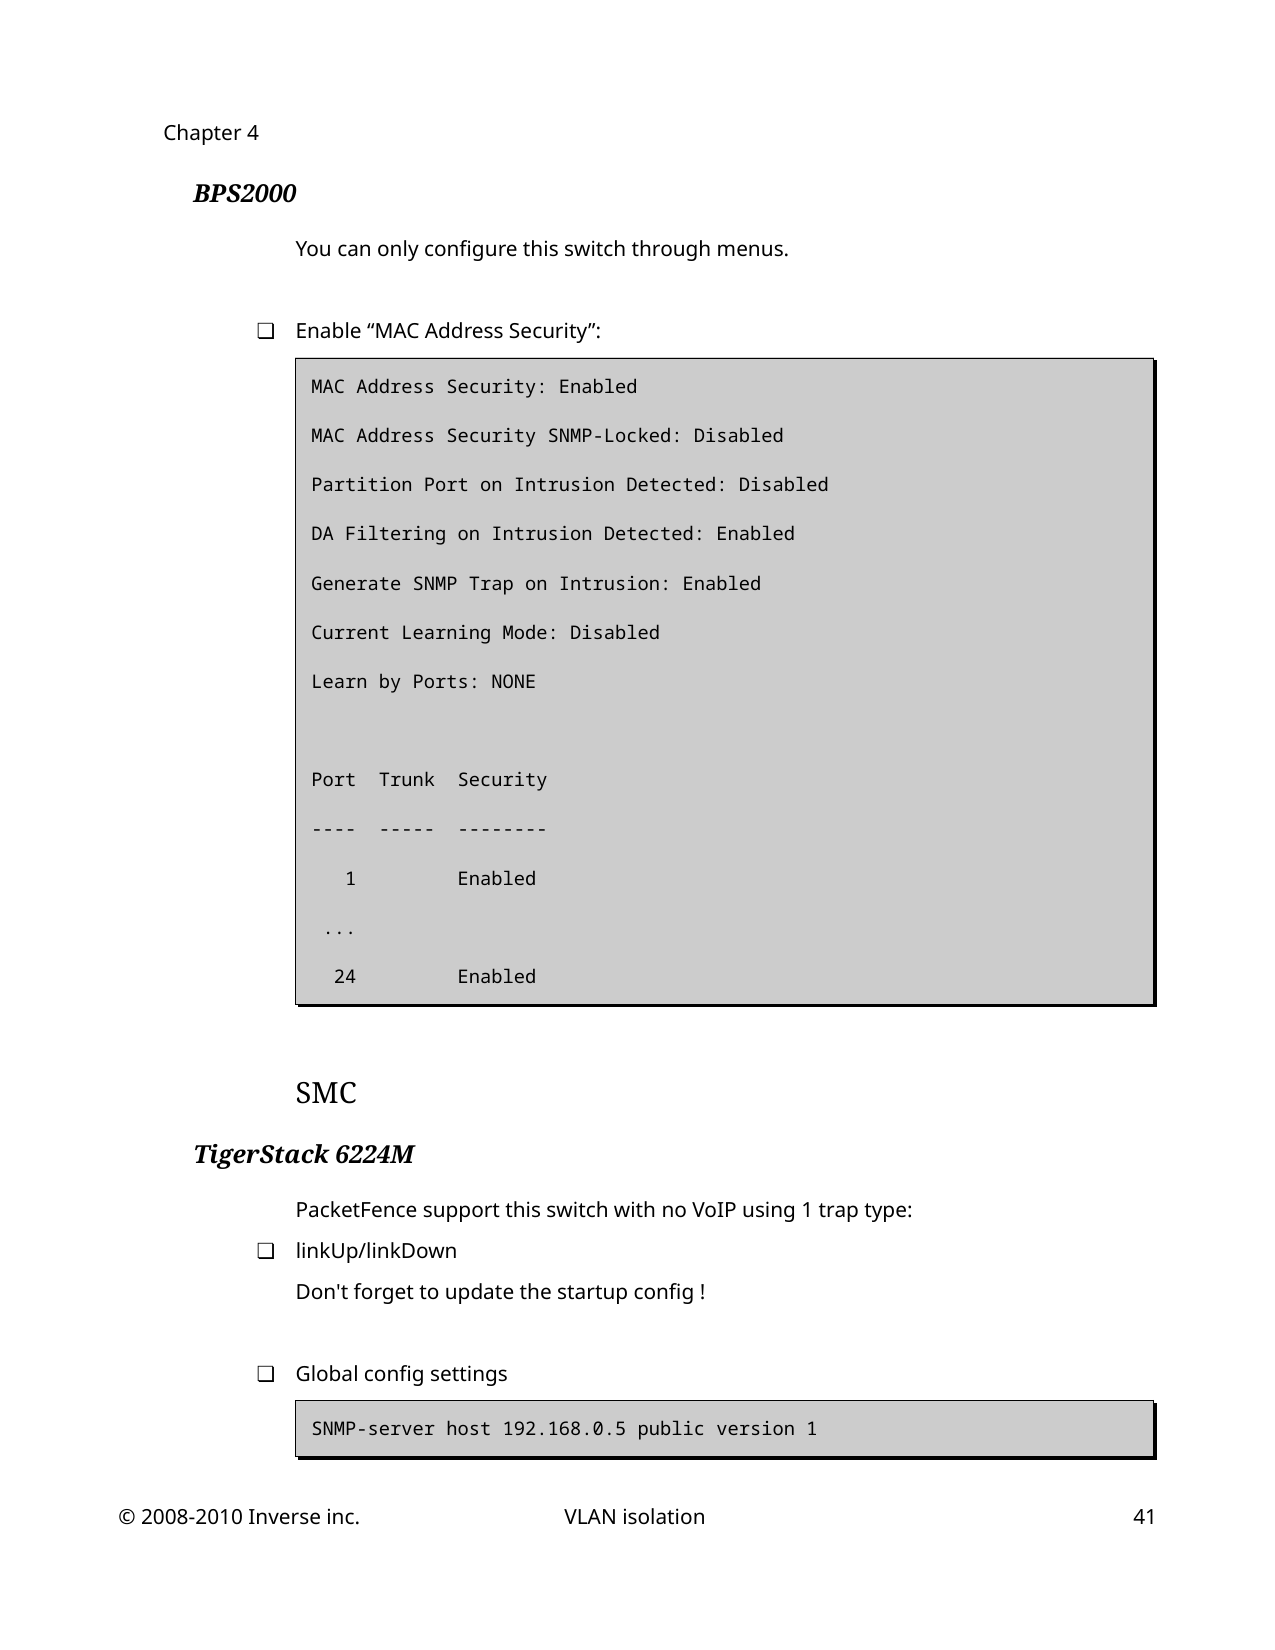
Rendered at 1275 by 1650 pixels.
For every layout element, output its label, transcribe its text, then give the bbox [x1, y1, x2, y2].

subtitle SMC [295, 1072, 1157, 1112]
text ... [296, 898, 1153, 939]
text SNMP-server host 192.168.0.5 public version 1 [296, 1401, 1153, 1456]
list ❏ Global config settings [256, 1359, 1157, 1387]
text Don't forget to update the startup config ! [295, 1277, 1157, 1305]
subtitle BPS2000 [156, 176, 1157, 210]
text MAC Address Security SNMP-Locked: Disabled [296, 407, 1153, 448]
text Learn by Ports: NONE [296, 652, 1153, 694]
text You can only configure this switch through menus. [295, 234, 1157, 263]
list ❏ Enable “MAC Address Security”: [256, 316, 1157, 345]
list ❏ linkUp/linkDown [256, 1236, 1157, 1264]
text Generate SNMP Trap on Intrusion: Enabled [296, 554, 1153, 595]
text Current Learning Mode: Disabled [296, 603, 1153, 644]
text 1 Enabled [296, 849, 1153, 890]
text PacketFence support this switch with no VoIP using 1 trap type: [295, 1195, 1157, 1223]
text DA Filtering on Intrusion Detected: Enabled [296, 505, 1153, 546]
text ---- ----- -------- [296, 800, 1153, 841]
text Partition Port on Intrusion Detected: Disabled [296, 456, 1153, 497]
text MAC Address Security: Enabled [296, 359, 1153, 399]
text 24 Enabled [296, 947, 1153, 1004]
text Port Trunk Security [296, 751, 1153, 792]
subtitle TigerStack 6224M [156, 1137, 1157, 1170]
